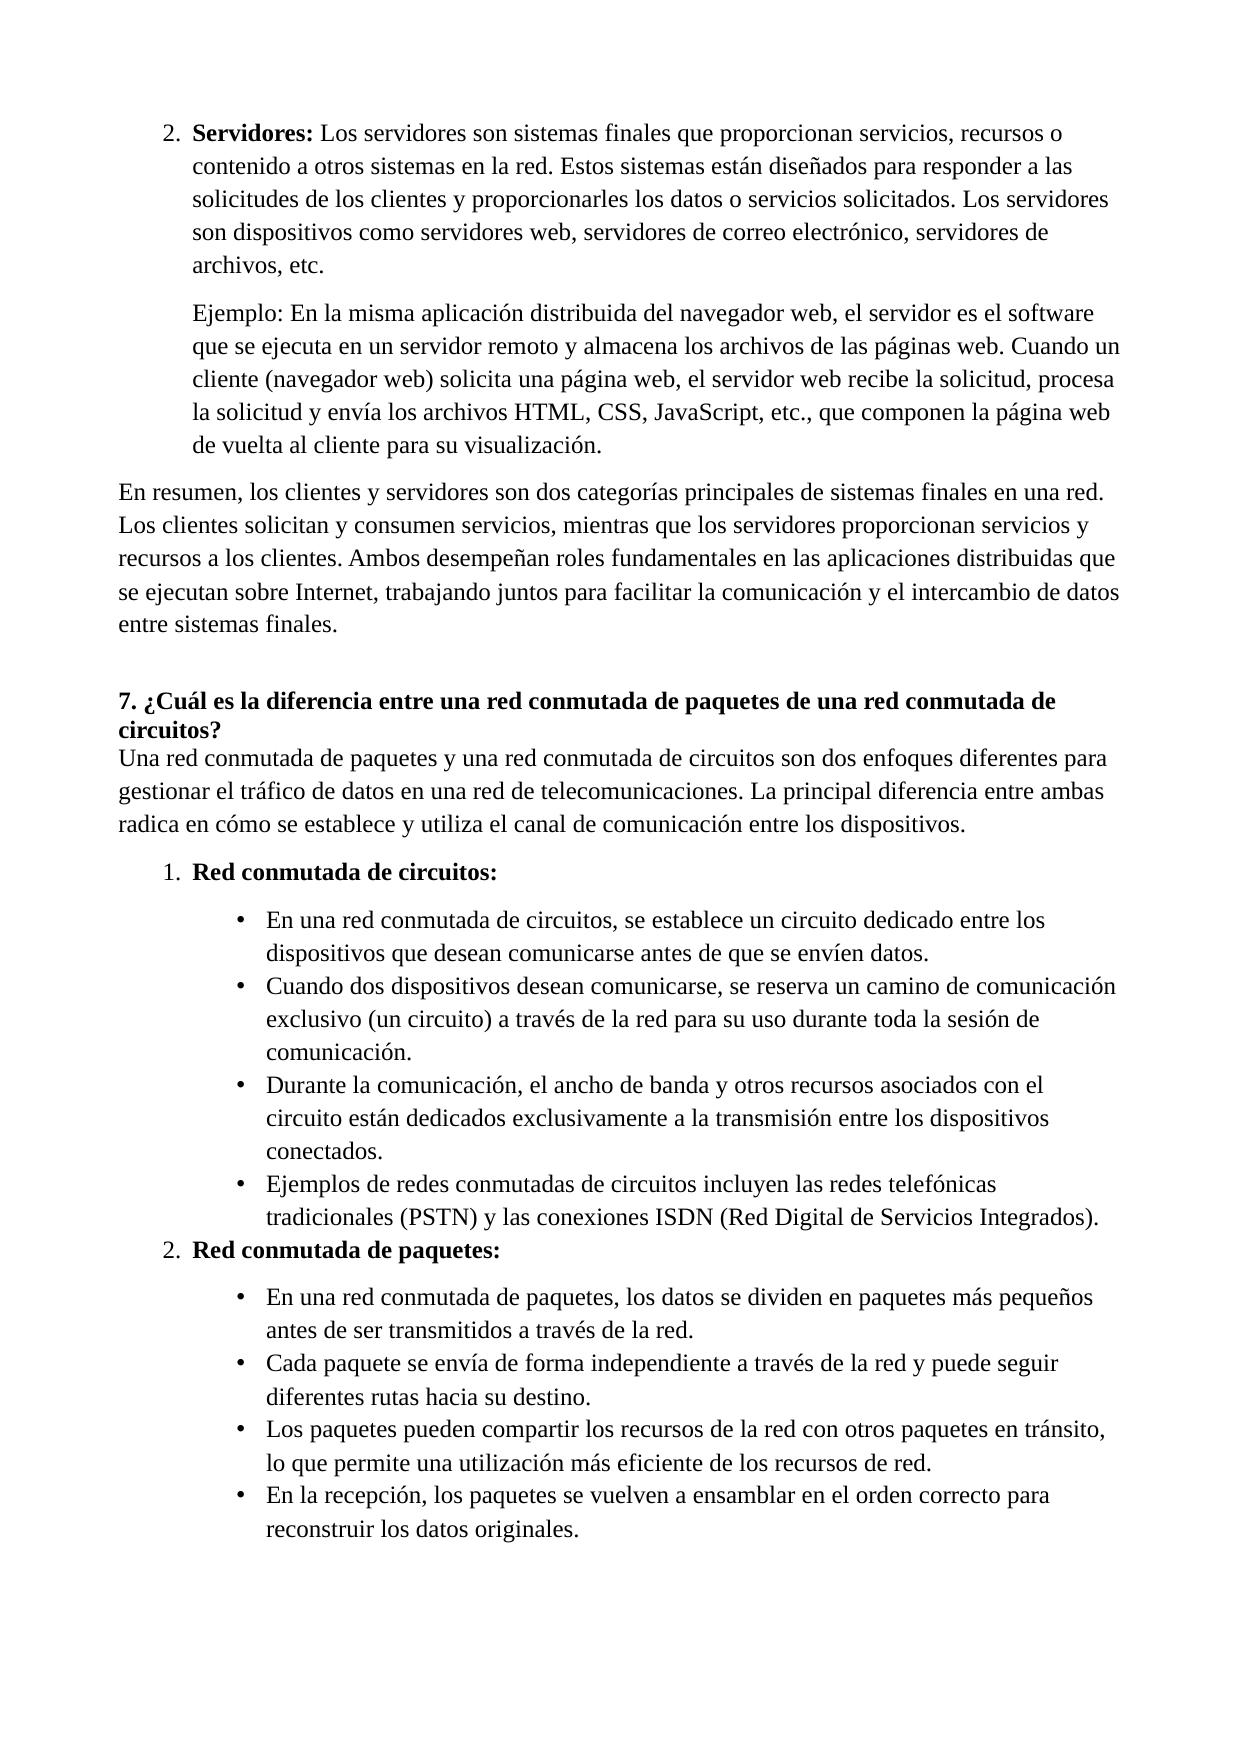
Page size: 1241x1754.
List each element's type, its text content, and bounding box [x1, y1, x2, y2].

text circuitos? [118, 715, 1122, 743]
list Durante la comunicación, el ancho de banda y otros recursos asociados con el circuito están dedicados exclusivamente a la transmisión entre los dispositivos conectados. [236, 1070, 1122, 1164]
list En una red conmutada de paquetes, los datos se dividen en paquetes más pequeños antes de ser transmitidos a través de la red. [236, 1282, 1122, 1344]
list Ejemplos de redes conmutadas de circuitos incluyen las redes telefónicas tradicionales (PSTN) y las conexiones ISDN (Red Digital de Servicios Integrados). [236, 1169, 1122, 1231]
text Una red conmutada de paquetes y una red conmutada de circuitos son dos enfoques diferentes para gestionar el tráfico de datos en una red de telecomunicaciones. La principal diferencia entre ambas radica en cómo se establece y utiliza el canal de comunicación entre los dispositivos. [118, 743, 1122, 838]
list Los paquetes pueden compartir los recursos de la red con otros paquetes en tránsito, lo que permite una utilización más eficiente de los recursos de red. [236, 1414, 1122, 1476]
list Cuando dos dispositivos desean comunicarse, se reserva un camino de comunicación exclusivo (un circuito) a través de la red para su uso durante toda la sesión de comunicación. [236, 971, 1122, 1066]
list En una red conmutada de circuitos, se establece un circuito dedicado entre los dispositivos que desean comunicarse antes de que se envíen datos. [236, 905, 1122, 966]
list Servidores: Los servidores son sistemas finales que proporcionan servicios, recursos o contenido a otros sistemas en la red. Estos sistemas están diseñados para responder a las solicitudes de los clientes y proporcionarles los datos o servicios solicitados. Los servidores son dispositivos como servidores web, servidores de correo electrónico, servidores de archivos, etc. [162, 118, 1122, 279]
text 7. ¿Cuál es la diferencia entre una red conmutada de paquetes de una red conmutada de [118, 686, 1122, 715]
list Cada paquete se envía de forma independiente a través de la red y puede seguir diferentes rutas hacia su destino. [236, 1348, 1122, 1410]
list Red conmutada de paquetes: [162, 1235, 1122, 1264]
list Ejemplo: En la misma aplicación distribuida del navegador web, el servidor es el software que se ejecuta en un servidor remoto y almacena los archivos de las páginas web. Cuando un cliente (navegador web) solicita una página web, el servidor web recibe la solicitud, procesa la solicitud y envía los archivos HTML, CSS, JavaScript, etc., que componen la página web de vuelta al cliente para su visualización. [162, 298, 1122, 459]
list En la recepción, los paquetes se vuelven a ensamblar en el orden correcto para reconstruir los datos originales. [236, 1481, 1122, 1542]
text En resumen, los clientes y servidores son dos categorías principales de sistemas finales en una red. Los clientes solicitan y consumen servicios, mientras que los servidores proporcionan servicios y recursos a los clientes. Ambos desempeñan roles fundamentales en las aplicaciones distribuidas que se ejecutan sobre Internet, trabajando juntos para facilitar la comunicación y el intercambio de datos entre sistemas finales. [118, 477, 1122, 638]
list Red conmutada de circuitos: [162, 857, 1122, 886]
